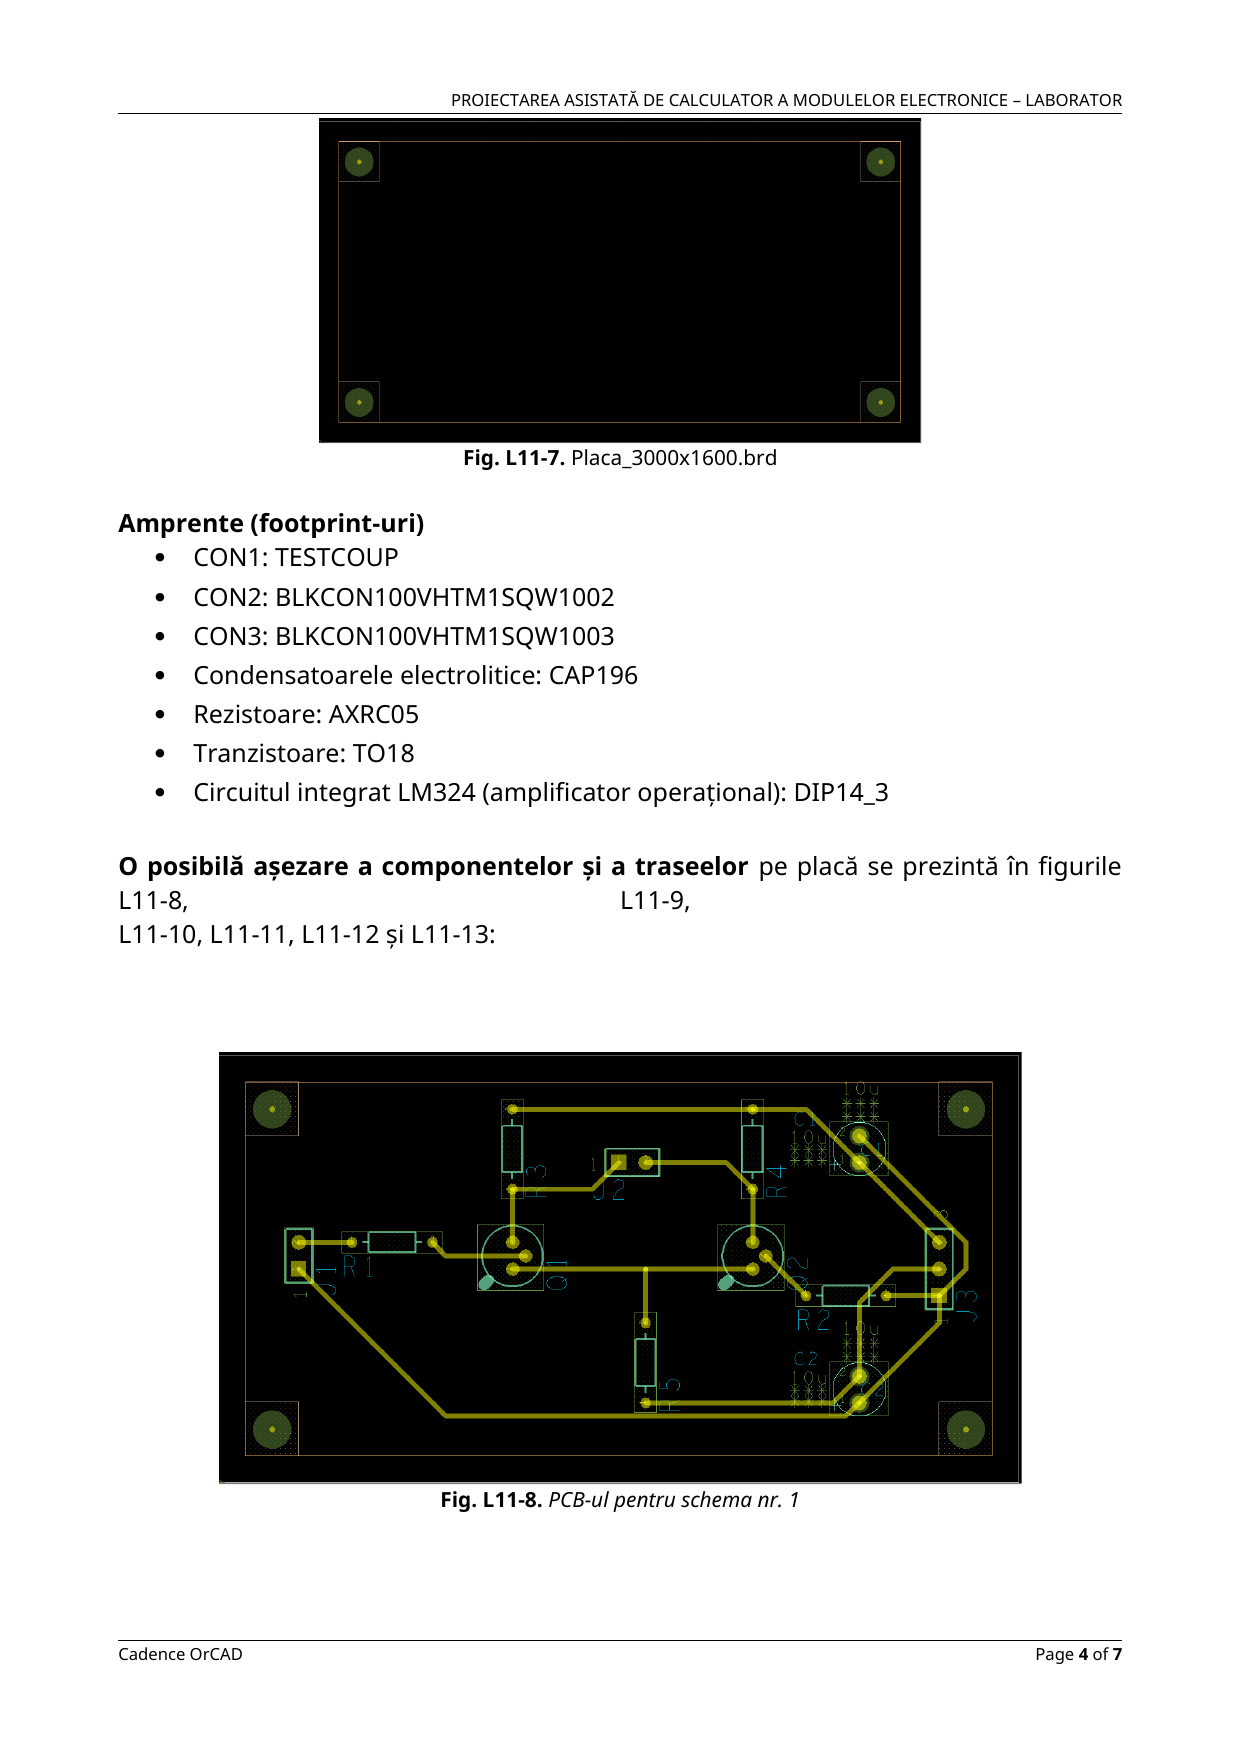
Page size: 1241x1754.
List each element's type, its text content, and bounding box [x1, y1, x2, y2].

list Tranzistoare: TO18 [156, 736, 1122, 770]
list CON3: BLKCON100VHTM1SQW1003 [156, 618, 1122, 652]
text Amprente (footprint-uri) [118, 506, 1122, 540]
text Fig. L11-7. Placa_3000x1600.brd [118, 443, 1122, 472]
list Circuitul integrat LM324 (amplificator operațional): DIP14_3 [156, 775, 1122, 809]
list Rezistoare: AXRC05 [156, 697, 1122, 731]
picture [318, 118, 922, 444]
text Fig. L11-8. PCB-ul pentru schema nr. 1 [118, 1485, 1122, 1513]
list CON1: TESTCOUP [156, 540, 1122, 574]
text O posibilă așezare a componentelor și a traseelor pe placă se prezintă în figurile L11-8, L11-9, L11-10, L11-11, L11-12 și L11-13: [118, 848, 1122, 951]
list Condensatoarele electrolitice: CAP196 [156, 658, 1122, 692]
picture [218, 1052, 1022, 1485]
list CON2: BLKCON100VHTM1SQW1002 [156, 579, 1122, 613]
